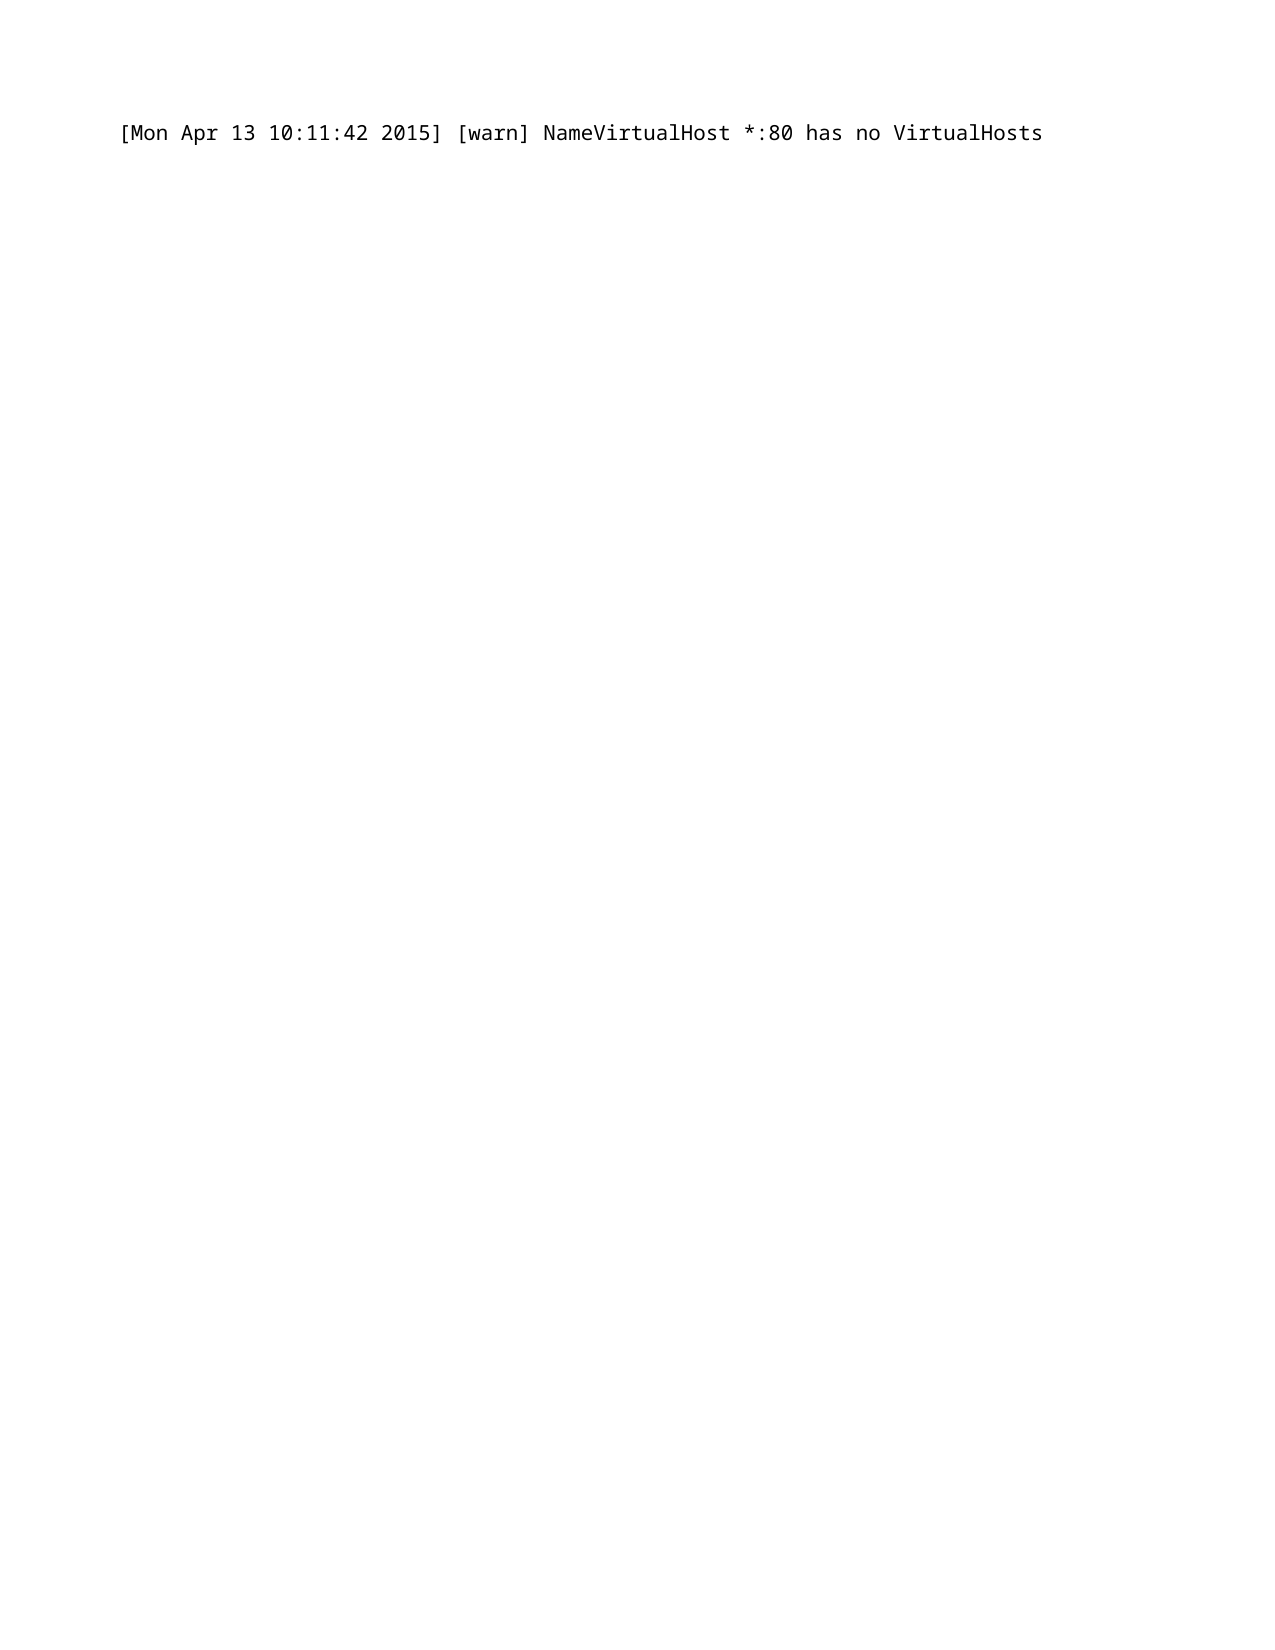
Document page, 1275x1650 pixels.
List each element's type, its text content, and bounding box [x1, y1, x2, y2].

text [Mon Apr 13 10:11:42 2015] [warn] NameVirtualHost *:80 has no VirtualHosts [118, 118, 1157, 147]
